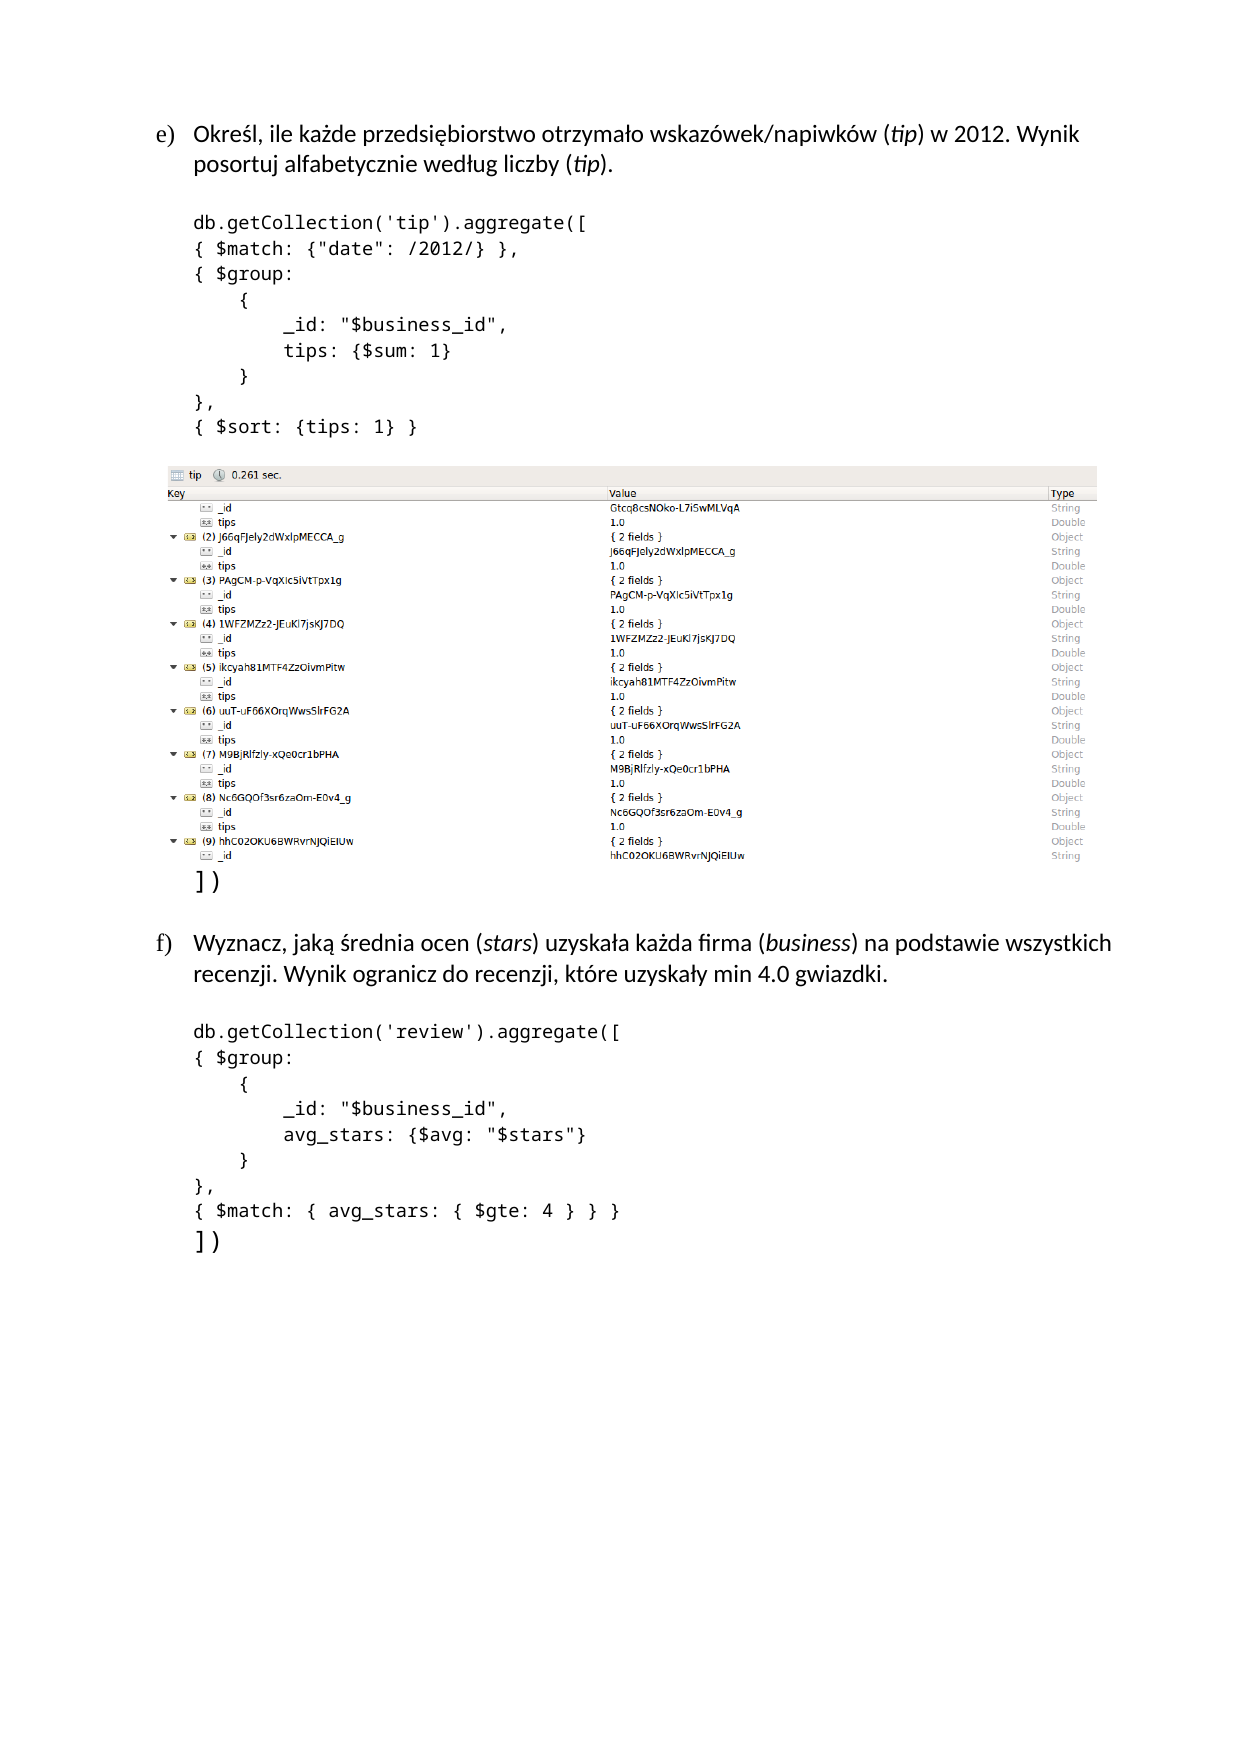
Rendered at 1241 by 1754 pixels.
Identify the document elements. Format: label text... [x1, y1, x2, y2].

text } [193, 1146, 1122, 1172]
text ]) [193, 439, 1122, 897]
text }, [193, 388, 1122, 414]
text _id: "$business_id", [193, 1095, 1122, 1121]
text }, [193, 1172, 1122, 1197]
text } [193, 363, 1122, 388]
text { [193, 1070, 1122, 1095]
text { $match: {"date": /2012/} }, [193, 235, 1122, 261]
text { $group: [193, 1044, 1122, 1070]
text _id: "$business_id", [193, 312, 1122, 337]
text { $sort: {tips: 1} } [193, 414, 1122, 439]
text tips: {$sum: 1} [193, 337, 1122, 363]
text ]) [193, 1223, 1122, 1257]
list Wyznacz, jaką średnia ocen (stars) uzyskała każda firma (business) na podstawie wszystkich recenzji. Wynik ogranicz do recenzji, które uzyskały min 4.0 gwiazdki. [156, 927, 1122, 988]
picture [167, 466, 1097, 863]
list Określ, ile każde przedsiębiorstwo otrzymało wskazówek/napiwków (tip) w 2012. Wynik posortuj alfabetycznie według liczby (tip). [156, 118, 1122, 179]
text { $match: { avg_stars: { $gte: 4 } } } [193, 1197, 1122, 1223]
text { [193, 286, 1122, 312]
text db.getCollection('review').aggregate([ [193, 1019, 1122, 1044]
text avg_stars: {$avg: "$stars"} [193, 1121, 1122, 1146]
text { $group: [193, 261, 1122, 286]
text db.getCollection('tip').aggregate([ [193, 210, 1122, 235]
